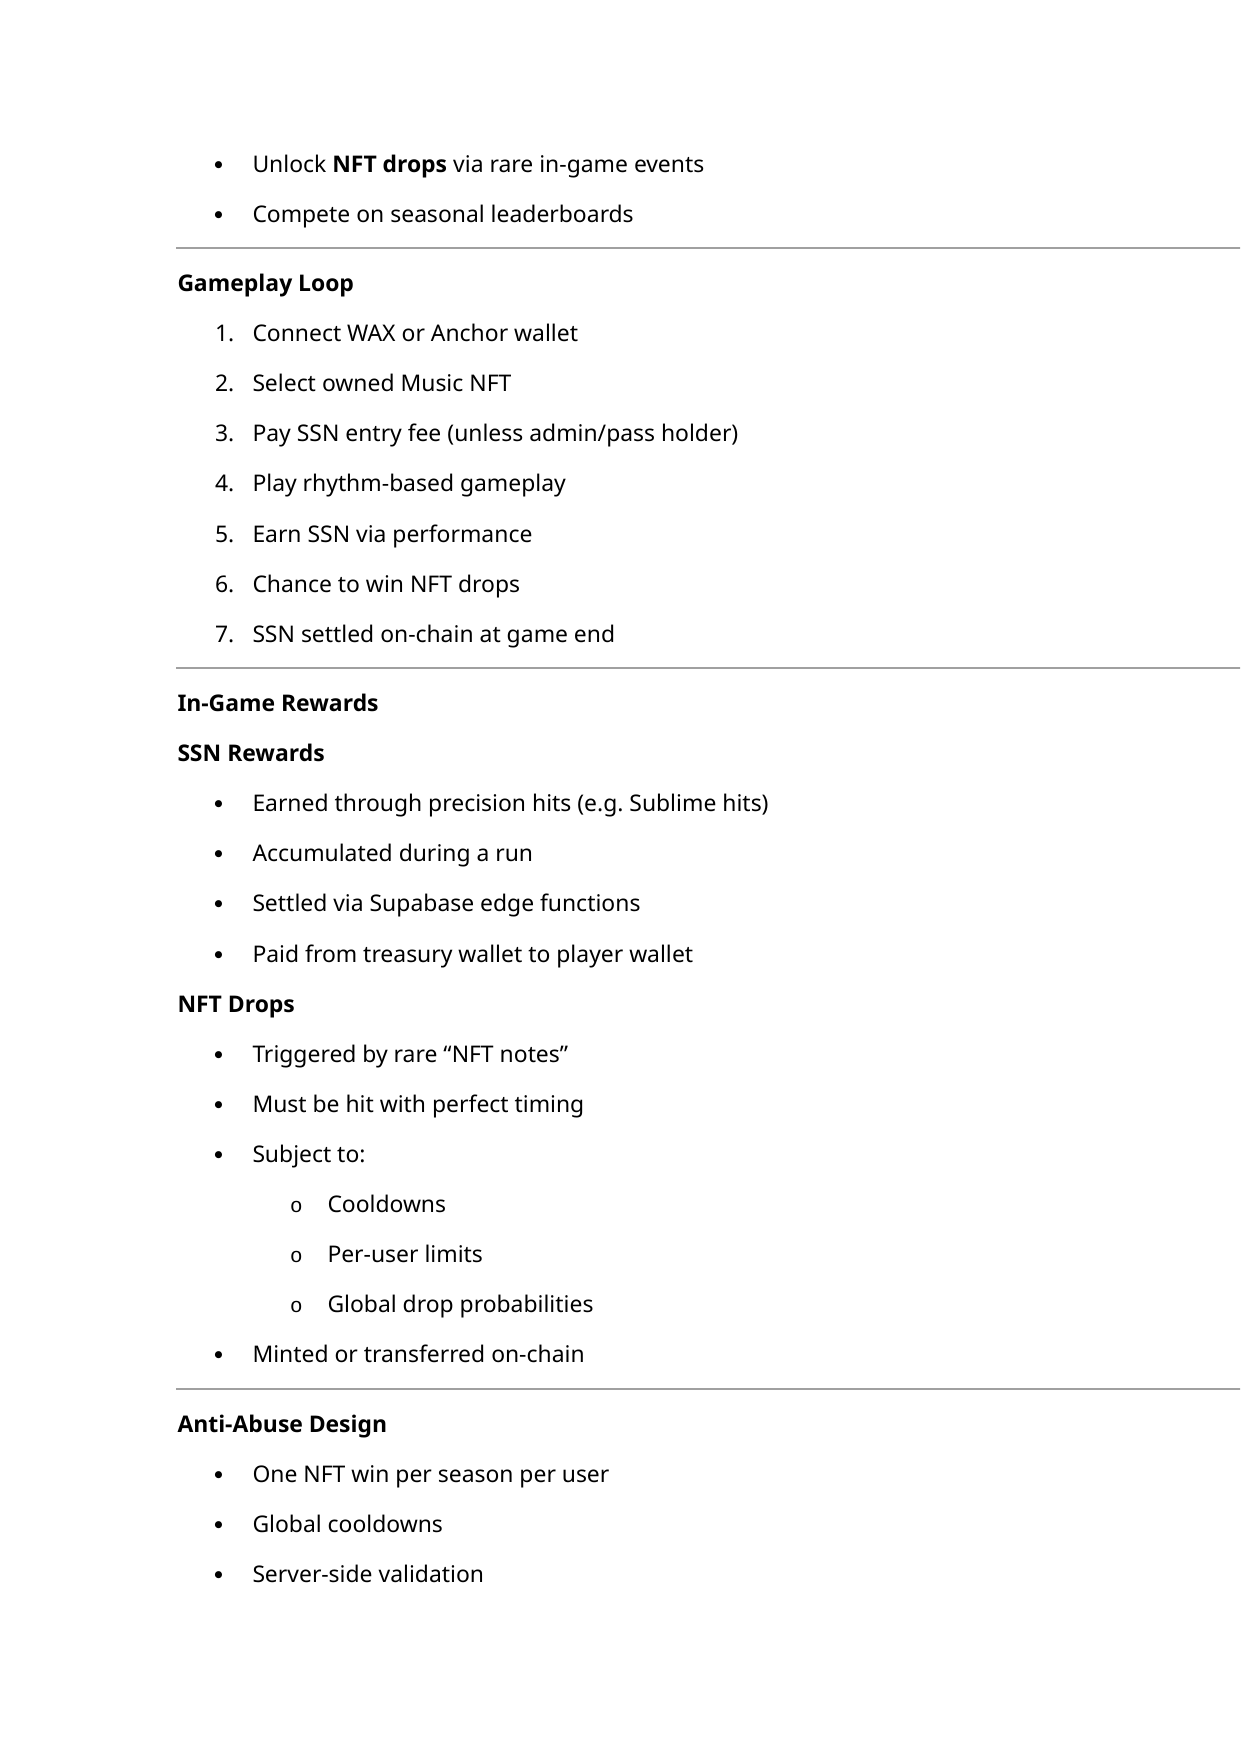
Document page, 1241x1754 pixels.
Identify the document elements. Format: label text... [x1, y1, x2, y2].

list Chance to win NFT drops [215, 568, 1063, 599]
list SSN settled on-chain at game end [215, 618, 1063, 649]
list Earned through precision hits (e.g. Sublime hits) [215, 787, 1063, 818]
list Cooldowns [290, 1188, 1063, 1219]
list Play rhythm-based gameplay [215, 467, 1063, 499]
list Server-side validation [215, 1558, 1063, 1589]
list Compete on seasonal leaderboards [215, 198, 1063, 229]
text NFT Drops [177, 988, 1063, 1019]
list Per-user limits [290, 1238, 1063, 1269]
list Must be hit with perfect timing [215, 1088, 1063, 1119]
list One NFT win per season per user [215, 1458, 1063, 1489]
list Earn SSN via performance [215, 517, 1063, 549]
list Accumulated during a run [215, 837, 1063, 868]
text In-Game Rewards [177, 687, 1063, 718]
list Settled via Supabase edge functions [215, 887, 1063, 919]
list Unlock NFT drops via rare in-game events [215, 148, 1063, 179]
list Select owned Music NFT [215, 367, 1063, 398]
list Paid from treasury wallet to player wallet [215, 937, 1063, 969]
list Triggered by rare “NFT notes” [215, 1038, 1063, 1069]
list Subject to: [215, 1138, 1063, 1169]
list Global drop probabilities [290, 1288, 1063, 1319]
list Global cooldowns [215, 1508, 1063, 1539]
text Gameplay Loop [177, 267, 1063, 298]
text Anti-Abuse Design [177, 1408, 1063, 1439]
list Connect WAX or Anchor wallet [215, 317, 1063, 348]
list Minted or transferred on-chain [215, 1338, 1063, 1369]
list Pay SSN entry fee (unless admin/pass holder) [215, 417, 1063, 448]
text SSN Rewards [177, 737, 1063, 768]
